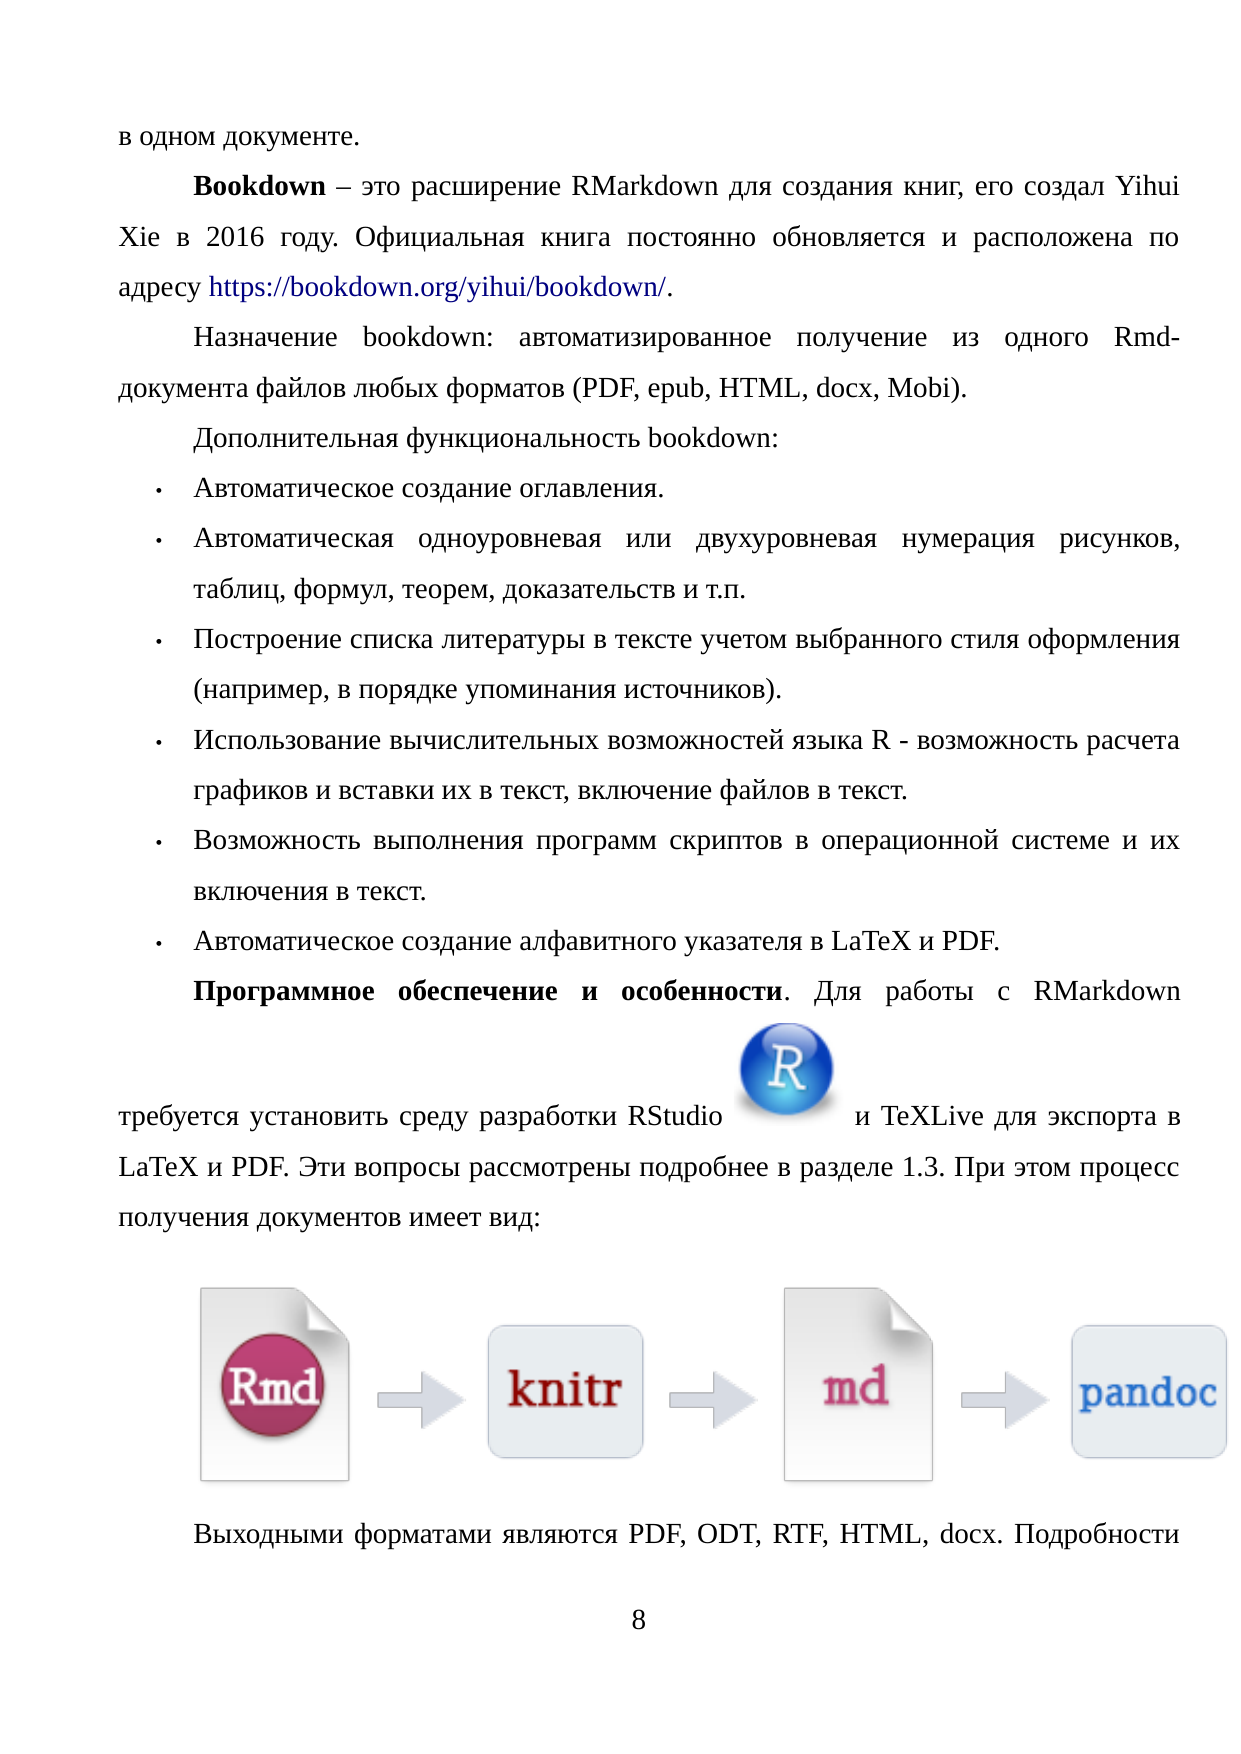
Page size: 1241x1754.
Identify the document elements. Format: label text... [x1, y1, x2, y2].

picture [193, 1249, 1241, 1500]
text Выходными форматами являются PDF, ODT, RTF, HTML, docx. Подробности [118, 1516, 1181, 1550]
text в одном документе. [118, 118, 1181, 152]
text Bookdown – это расширение RMarkdown для создания книг, его создал Yihui Xie в 2016 году. Официальная книга постоянно обновляется и расположена по адресу https://bookdown.org/yihui/bookdown/. [118, 168, 1181, 303]
list Возможность выполнения программ скриптов в операционной системе и их включения в текст. [156, 822, 1181, 906]
text Дополнительная функциональность bookdown: [118, 420, 1181, 453]
picture [733, 1023, 845, 1126]
text Назначение bookdown: автоматизированное получение из одного Rmd-документа файлов любых форматов (PDF, epub, HTML, docx, Mobi). [118, 319, 1181, 403]
list Автоматическая одноуровневая или двухуровневая нумерация рисунков, таблиц, формул, теорем, доказательств и т.п. [156, 521, 1181, 604]
text Программное обеспечение и особенности. Для работы с RMarkdown требуется установить среду разработки RStudio и TeXLive для экспорта в LaTeX и PDF. Эти вопросы рассмотрены подробнее в разделе 1.3. При этом процесс получения документов имеет вид: [118, 973, 1181, 1233]
list Автоматическое создание оглавления. [156, 470, 1181, 504]
list Построение списка литературы в тексте учетом выбранного стиля оформления (например, в порядке упоминания источников). [156, 621, 1181, 705]
list Автоматическое создание алфавитного указателя в LaTeX и PDF. [156, 923, 1181, 957]
list Использование вычислительных возможностей языка R - возможность расчета графиков и вставки их в текст, включение файлов в текст. [156, 722, 1181, 806]
